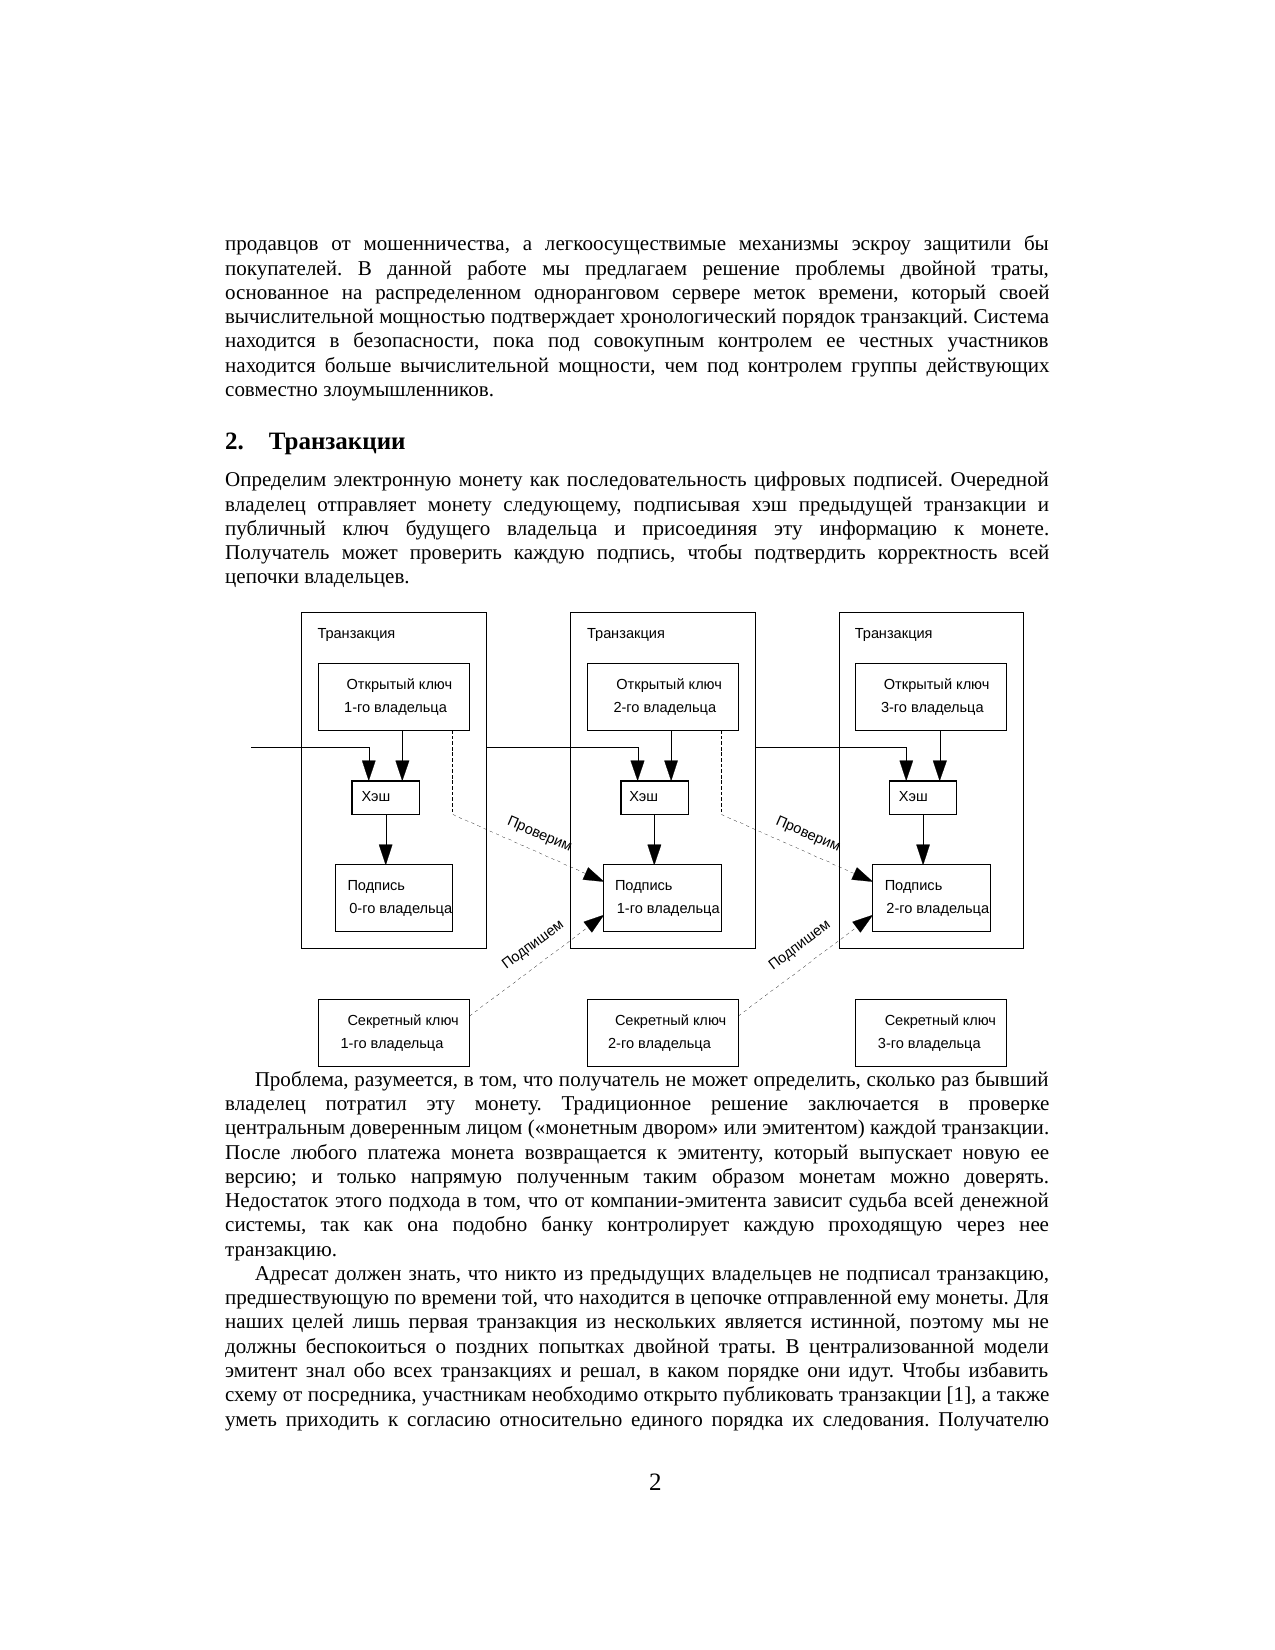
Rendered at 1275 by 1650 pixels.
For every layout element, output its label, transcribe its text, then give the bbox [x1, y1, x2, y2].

list Проблема, разумеется, в том, что получатель не может определить, сколько раз бывший владелец потратил эту монету. Традиционное решение заключается в проверке центральным доверенным лицом («монетным двором» или эмитентом) каждой транзакции. После любого платежа монета возвращается к эмитенту, который выпускает новую ее версию; и только напрямую полученным таким образом монетам можно доверять. Недостаток этого подхода в том, что от компании-эмитента зависит судьба всей денежной системы, так как она подобно банку контролирует каждую проходящую через нее транзакцию. [225, 1067, 1050, 1261]
list Адресат должен знать, что никто из предыдущих владельцев не подписал транзакцию, предшествующую по времени той, что находится в цепочке отправленной ему монеты. Для наших целей лишь первая транзакция из нескольких является истинной, поэтому мы не должны беспокоиться о поздних попытках двойной траты. В централизованной модели эмитент знал обо всех транзакциях и решал, в каком порядке они идут. Чтобы избавить схему от посредника, участникам необходимо открыто публиковать транзакции [1], а также уметь приходить к согласию относительно единого порядка их следования. Получателю [225, 1261, 1050, 1431]
text Определим электронную монету как последовательность цифровых подписей. Очередной владелец отправляет монету следующему, подписывая хэш предыдущей транзакции и публичный ключ будущего владельца и присоединяя эту информацию к монете. Получатель может проверить каждую подпись, чтобы подтвердить корректность всей цепочки владельцев. [225, 467, 1050, 588]
subtitle 2. Транзакции [225, 426, 1050, 454]
text продавцов от мошенничества, а легкоосуществимые механизмы эскроу защитили бы покупателей. В данной работе мы предлагаем решение проблемы двойной траты, основанное на распределенном одноранговом сервере меток времени, который своей вычислительной мощностью подтверждает хронологический порядок транзакций. Система находится в безопасности, пока под совокупным контролем ее честных участников находится больше вычислительной мощности, чем под контролем группы действующих совместно злоумышленников. [225, 231, 1050, 401]
